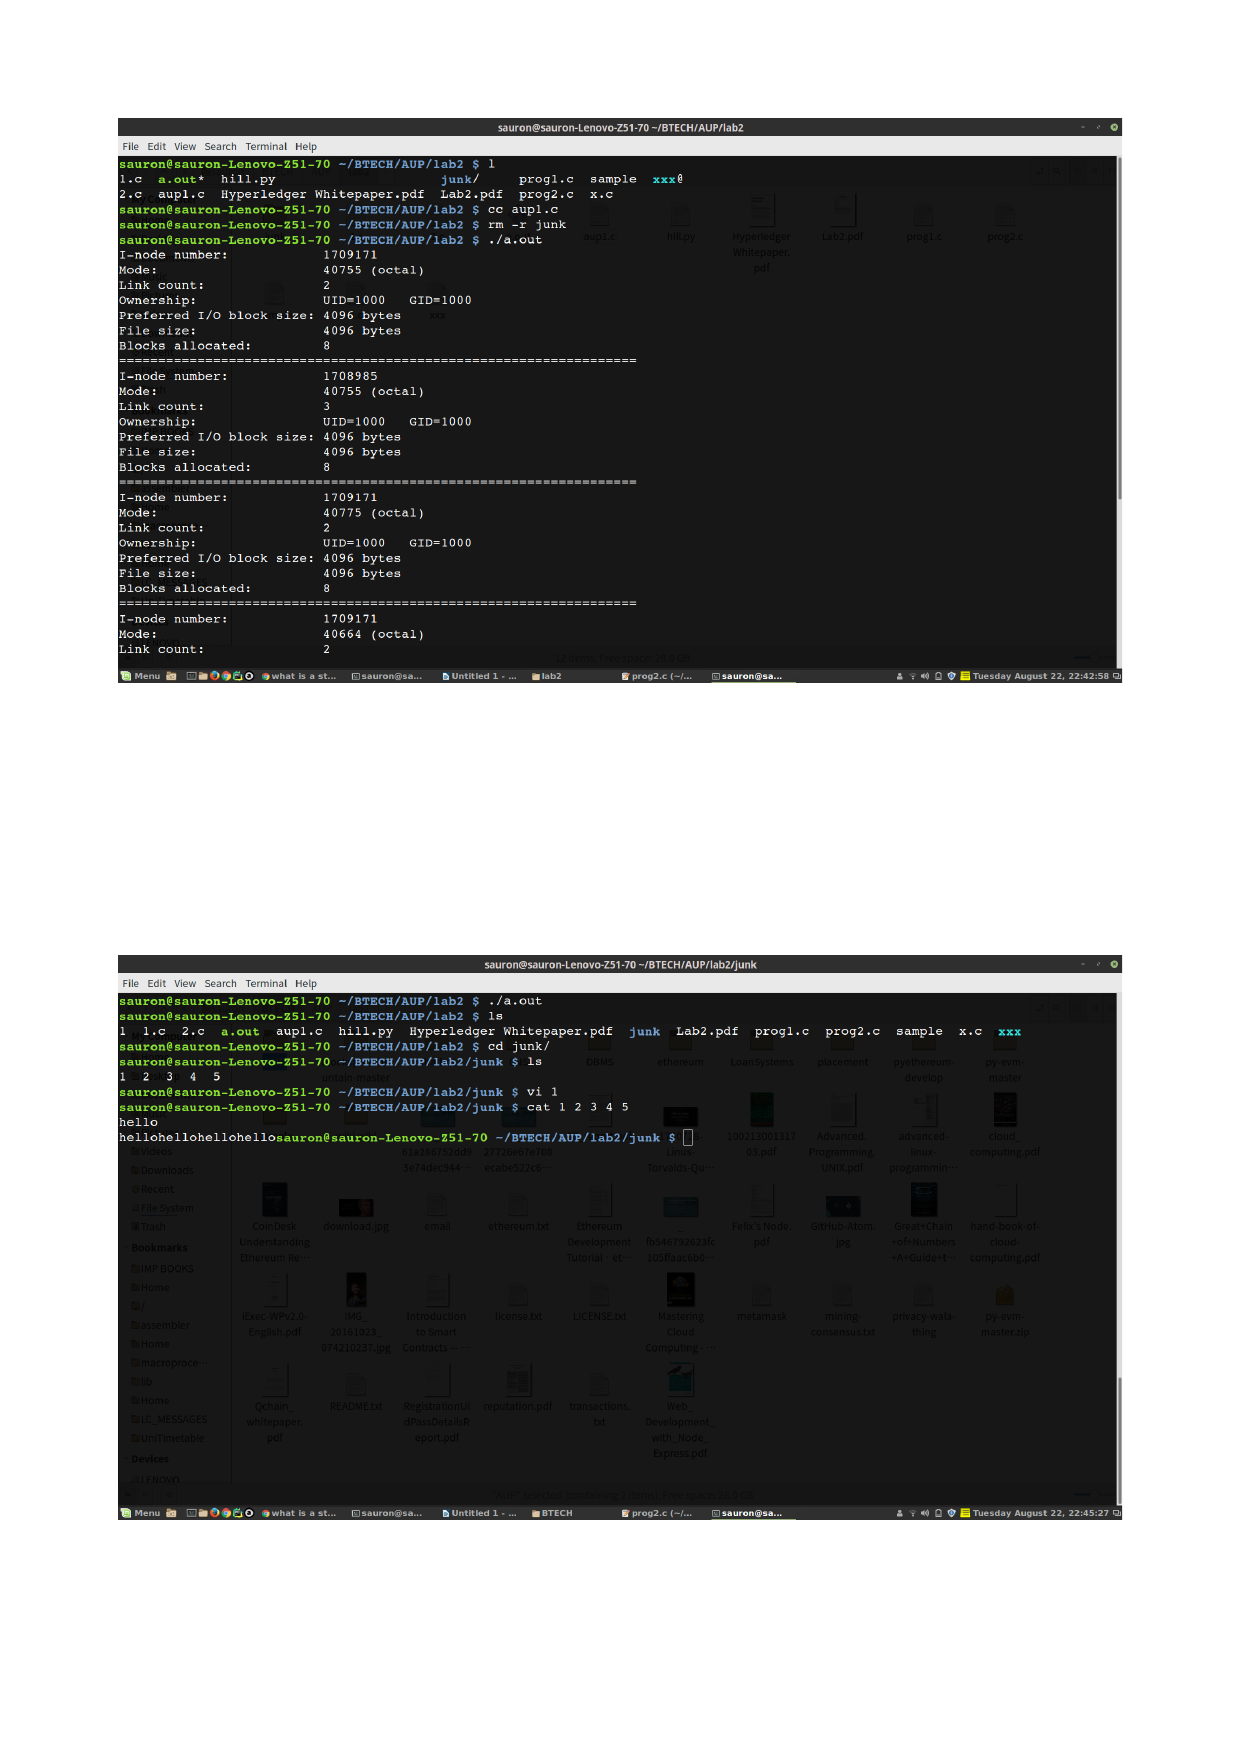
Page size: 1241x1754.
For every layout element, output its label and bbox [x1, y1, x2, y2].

picture [118, 118, 1123, 683]
picture [118, 955, 1123, 1520]
